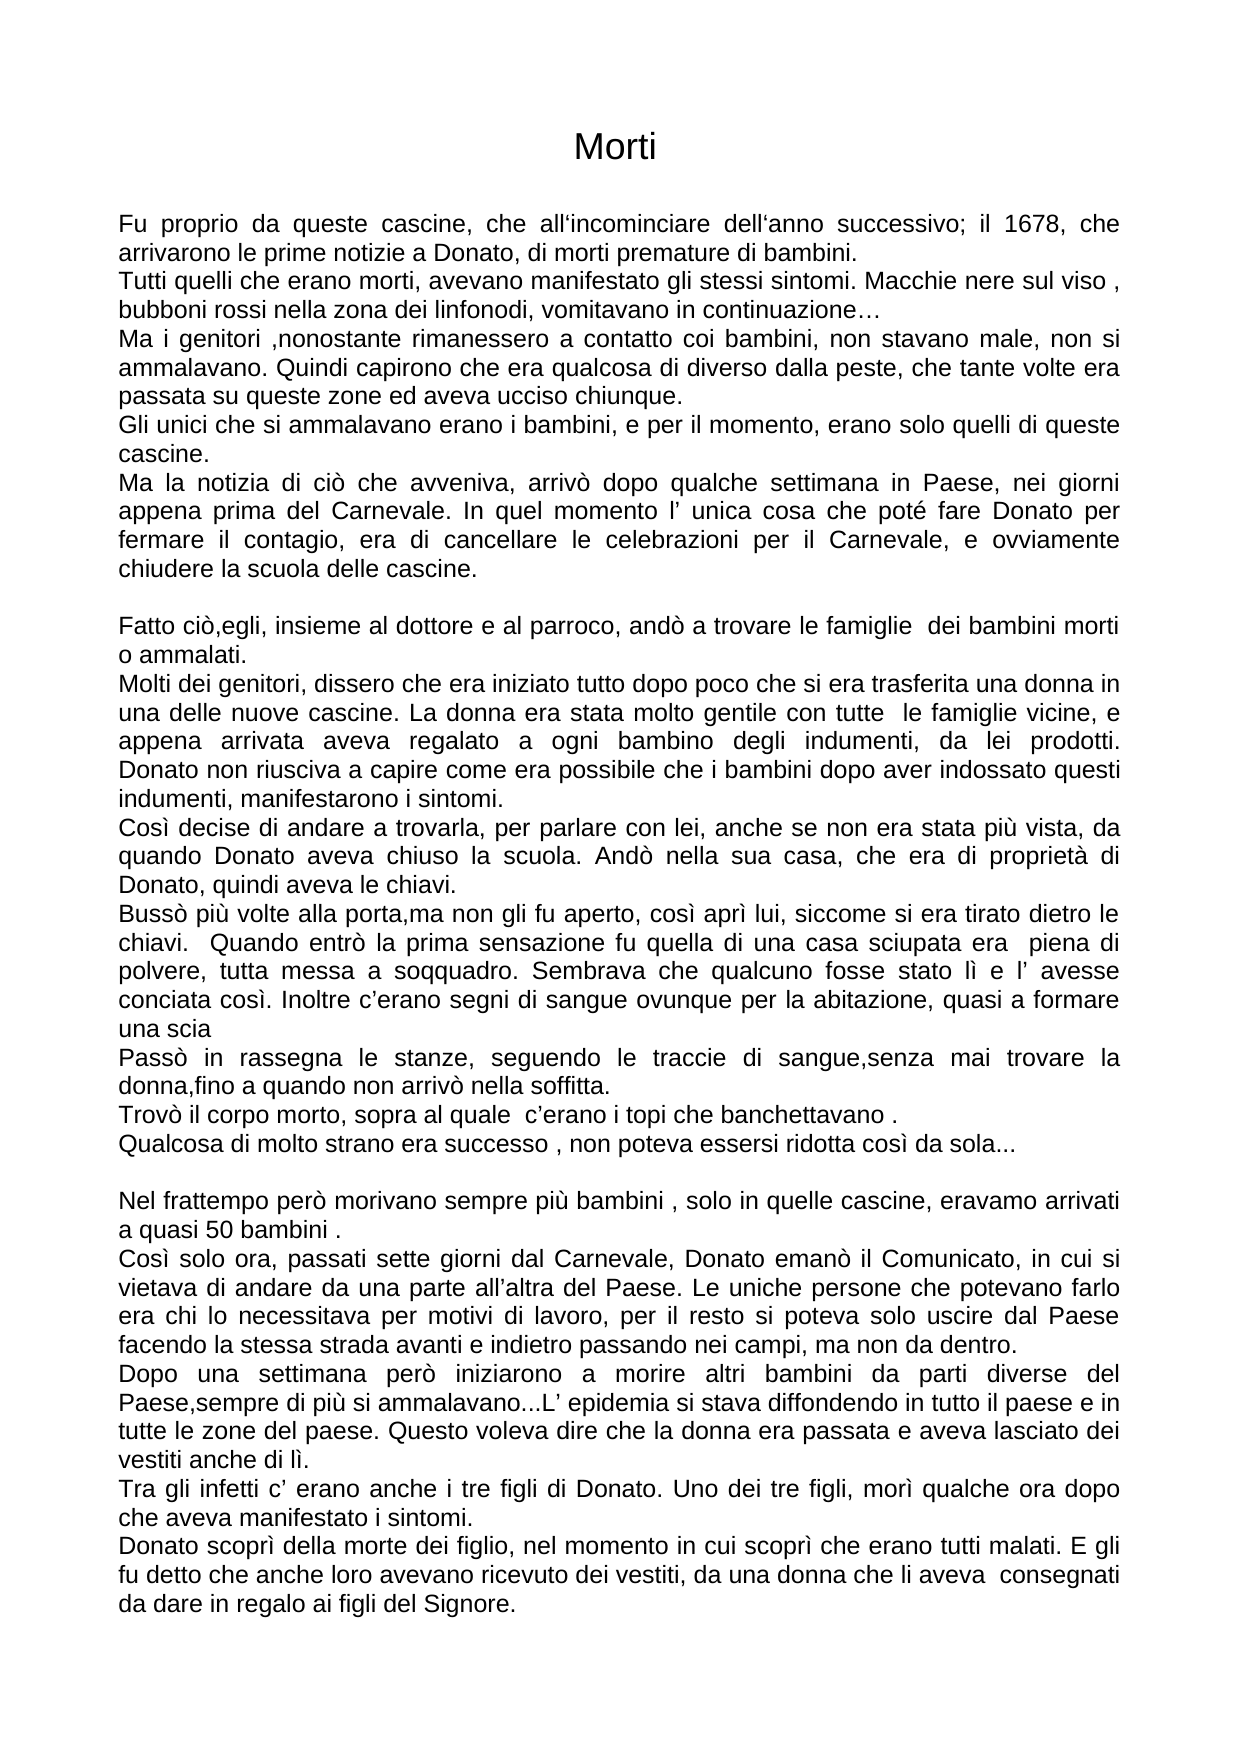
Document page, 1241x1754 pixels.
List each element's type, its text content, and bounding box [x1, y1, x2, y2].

text Bussò più volte alla porta,ma non gli fu aperto, così aprì lui, siccome si era tirato dietro le chiavi. Quando entrò la prima sensazione fu quella di una casa sciupata era piena di polvere, tutta messa a soqquadro. Sembrava che qualcuno fosse stato lì e l’ avesse conciata così. Inoltre c’erano segni di sangue ovunque per la abitazione, quasi a formare una scia [118, 899, 1122, 1042]
text Nel frattempo però morivano sempre più bambini , solo in quelle cascine, eravamo arrivati a quasi 50 bambini . [118, 1186, 1122, 1244]
text Trovò il corpo morto, sopra al quale c’erano i topi che banchettavano . [118, 1100, 1122, 1129]
text Donato scoprì della morte dei figlio, nel momento in cui scoprì che erano tutti malati. E gli fu detto che anche loro avevano ricevuto dei vestiti, da una donna che li aveva consegnati da dare in regalo ai figli del Signore. [118, 1531, 1122, 1617]
text Ma i genitori ,nonostante rimanessero a contatto coi bambini, non stavano male, non si ammalavano. Quindi capirono che era qualcosa di diverso dalla peste, che tante volte era passata su queste zone ed aveva ucciso chiunque. [118, 324, 1122, 410]
text Così solo ora, passati sette giorni dal Carnevale, Donato emanò il Comunicato, in cui si vietava di andare da una parte all’altra del Paese. Le uniche persone che potevano farlo era chi lo necessitava per motivi di lavoro, per il resto si poteva solo uscire dal Paese facendo la stessa strada avanti e indietro passando nei campi, ma non da dentro. [118, 1244, 1122, 1359]
text Passò in rassegna le stanze, seguendo le traccie di sangue,senza mai trovare la donna,fino a quando non arrivò nella soffitta. [118, 1042, 1122, 1100]
text Dopo una settimana però iniziarono a morire altri bambini da parti diverse del Paese,sempre di più si ammalavano...L’ epidemia si stava diffondendo in tutto il paese e in tutte le zone del paese. Questo voleva dire che la donna era passata e aveva lasciato dei vestiti anche di lì. [118, 1359, 1122, 1474]
text Fatto ciò,egli, insieme al dottore e al parroco, andò a trovare le famiglie dei bambini morti o ammalati. [118, 611, 1122, 669]
text Fu proprio da queste cascine, che all‘incominciare dell‘anno successivo; il 1678, che arrivarono le prime notizie a Donato, di morti premature di bambini. [118, 209, 1122, 266]
text Molti dei genitori, dissero che era iniziato tutto dopo poco che si era trasferita una donna in una delle nuove cascine. La donna era stata molto gentile con tutte le famiglie vicine, e appena arrivata aveva regalato a ogni bambino degli indumenti, da lei prodotti. Donato non riusciva a capire come era possibile che i bambini dopo aver indossato questi indumenti, manifestarono i sintomi. [118, 669, 1122, 812]
text Tutti quelli che erano morti, avevano manifestato gli stessi sintomi. Macchie nere sul viso , bubboni rossi nella zona dei linfonodi, vomitavano in continuazione… [118, 266, 1122, 324]
text Così decise di andare a trovarla, per parlare con lei, anche se non era stata più vista, da quando Donato aveva chiuso la scuola. Andò nella sua casa, che era di proprietà di Donato, quindi aveva le chiavi. [118, 812, 1122, 899]
text Qualcosa di molto strano era successo , non poteva essersi ridotta così da sola... [118, 1129, 1122, 1157]
text Tra gli infetti c’ erano anche i tre figli di Donato. Uno dei tre figli, morì qualche ora dopo che aveva manifestato i sintomi. [118, 1474, 1122, 1531]
subtitle Morti [118, 124, 1122, 167]
text Ma la notizia di ciò che avveniva, arrivò dopo qualche settimana in Paese, nei giorni appena prima del Carnevale. In quel momento l’ unica cosa che poté fare Donato per fermare il contagio, era di cancellare le celebrazioni per il Carnevale, e ovviamente chiudere la scuola delle cascine. [118, 467, 1122, 582]
text Gli unici che si ammalavano erano i bambini, e per il momento, erano solo quelli di queste cascine. [118, 410, 1122, 467]
